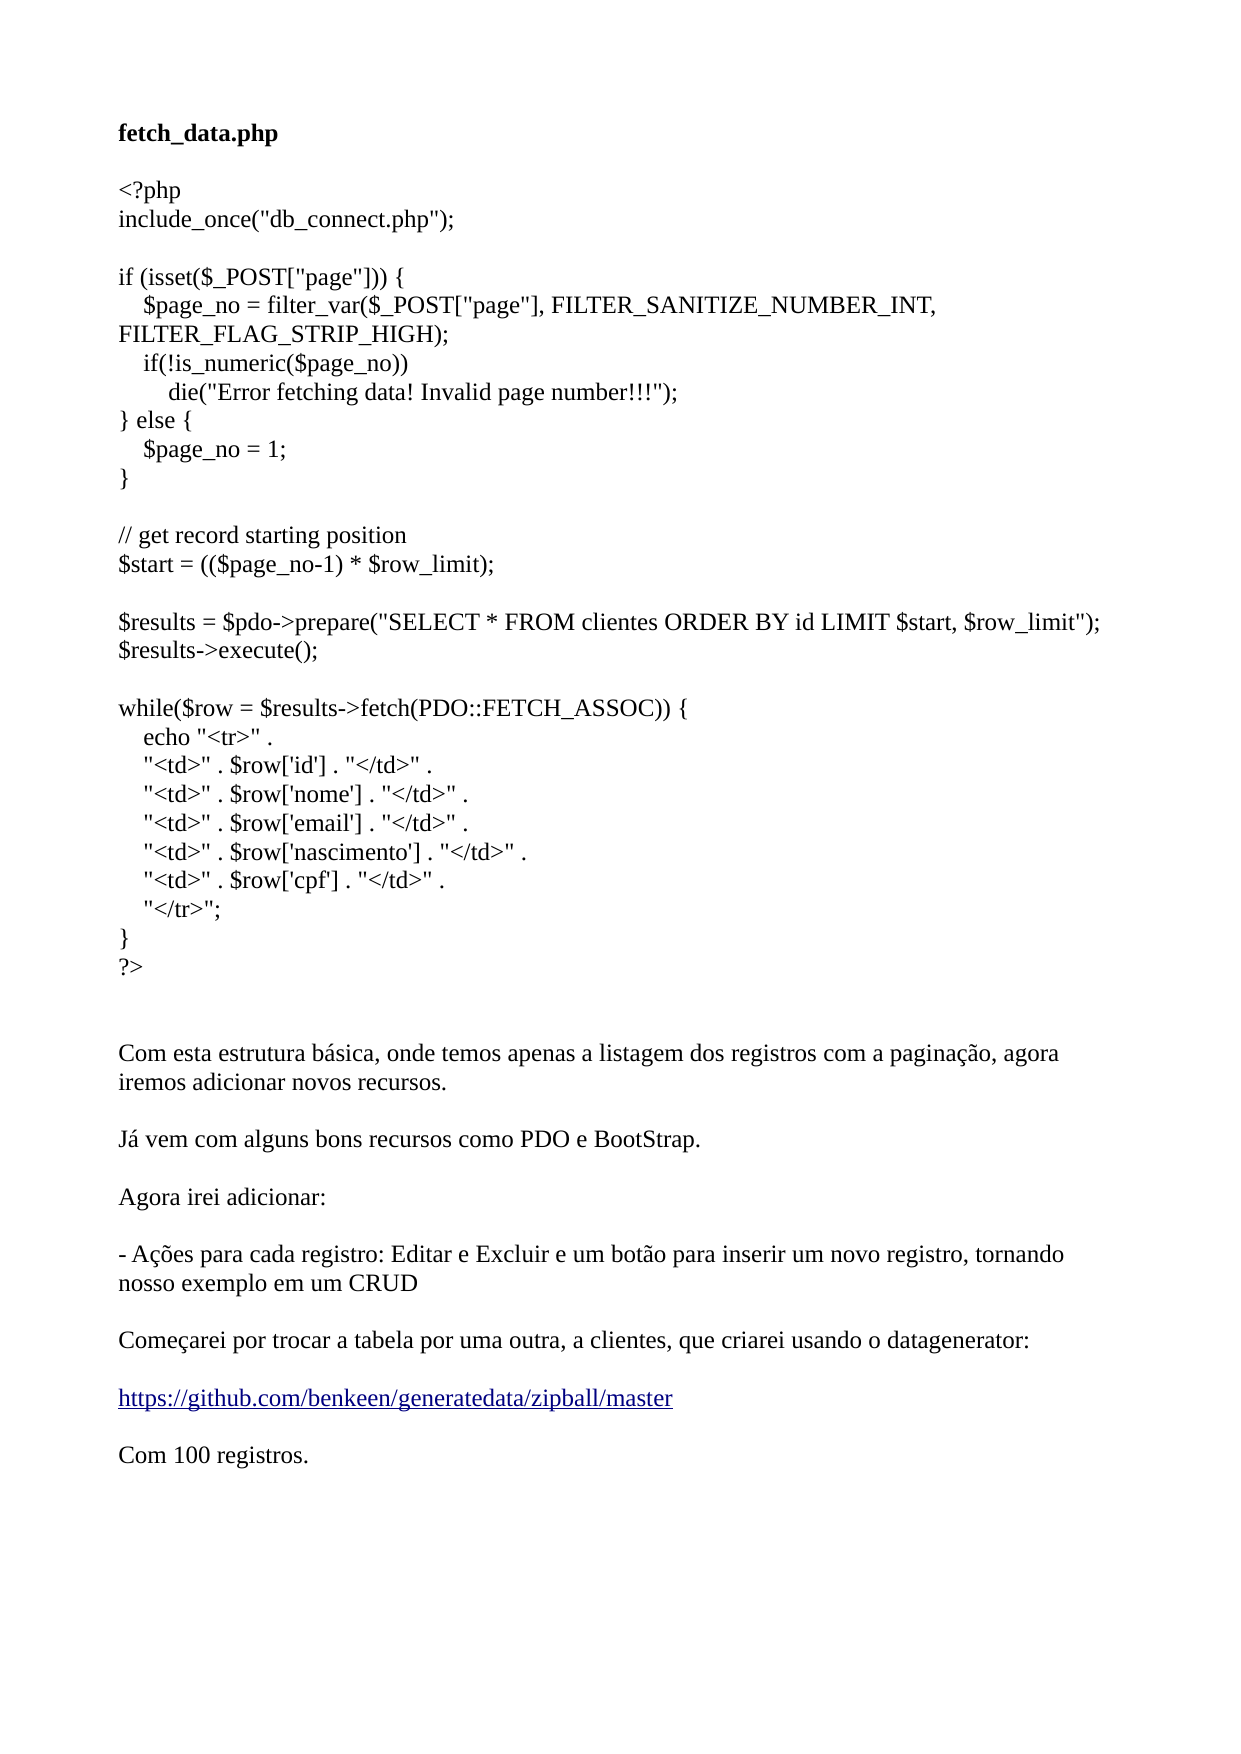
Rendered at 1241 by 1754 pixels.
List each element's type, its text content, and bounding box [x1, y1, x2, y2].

text Já vem com alguns bons recursos como PDO e BootStrap. [118, 1124, 1122, 1153]
text - Ações para cada registro: Editar e Excluir e um botão para inserir um novo registro, tornando nosso exemplo em um CRUD [118, 1239, 1122, 1297]
text "<td>" . $row['id'] . "</td>" . [118, 751, 1122, 779]
text $results->execute(); [118, 636, 1122, 664]
text Com esta estrutura básica, onde temos apenas a listagem dos registros com a paginação, agora iremos adicionar novos recursos. [118, 1038, 1122, 1096]
text die("Error fetching data! Invalid page number!!!"); [118, 377, 1122, 406]
text "<td>" . $row['nascimento'] . "</td>" . [118, 837, 1122, 866]
text while($row = $results->fetch(PDO::FETCH_ASSOC)) { [118, 693, 1122, 722]
text Começarei por trocar a tabela por uma outra, a clientes, que criarei usando o datagenerator: [118, 1326, 1122, 1354]
text https://github.com/benkeen/generatedata/zipball/master [118, 1383, 1122, 1412]
text <?php [118, 176, 1122, 204]
text "<td>" . $row['nome'] . "</td>" . [118, 779, 1122, 808]
text Agora irei adicionar: [118, 1182, 1122, 1211]
text if (isset($_POST["page"])) { [118, 262, 1122, 291]
text fetch_data.php [118, 118, 1122, 147]
text } [118, 923, 1122, 952]
text Com 100 registros. [118, 1441, 1122, 1469]
text $page_no = 1; [118, 434, 1122, 463]
text $start = (($page_no-1) * $row_limit); [118, 549, 1122, 578]
text "<td>" . $row['email'] . "</td>" . [118, 808, 1122, 837]
text include_once("db_connect.php"); [118, 204, 1122, 233]
text // get record starting position [118, 521, 1122, 549]
text } [118, 463, 1122, 492]
text ?> [118, 952, 1122, 981]
text "<td>" . $row['cpf'] . "</td>" . [118, 866, 1122, 894]
text $page_no = filter_var($_POST["page"], FILTER_SANITIZE_NUMBER_INT, FILTER_FLAG_STRIP_HIGH); [118, 291, 1122, 348]
text } else { [118, 406, 1122, 434]
text "</tr>"; [118, 894, 1122, 923]
text $results = $pdo->prepare("SELECT * FROM clientes ORDER BY id LIMIT $start, $row_limit"); [118, 607, 1122, 636]
text echo "<tr>" . [118, 722, 1122, 751]
text if(!is_numeric($page_no)) [118, 348, 1122, 377]
